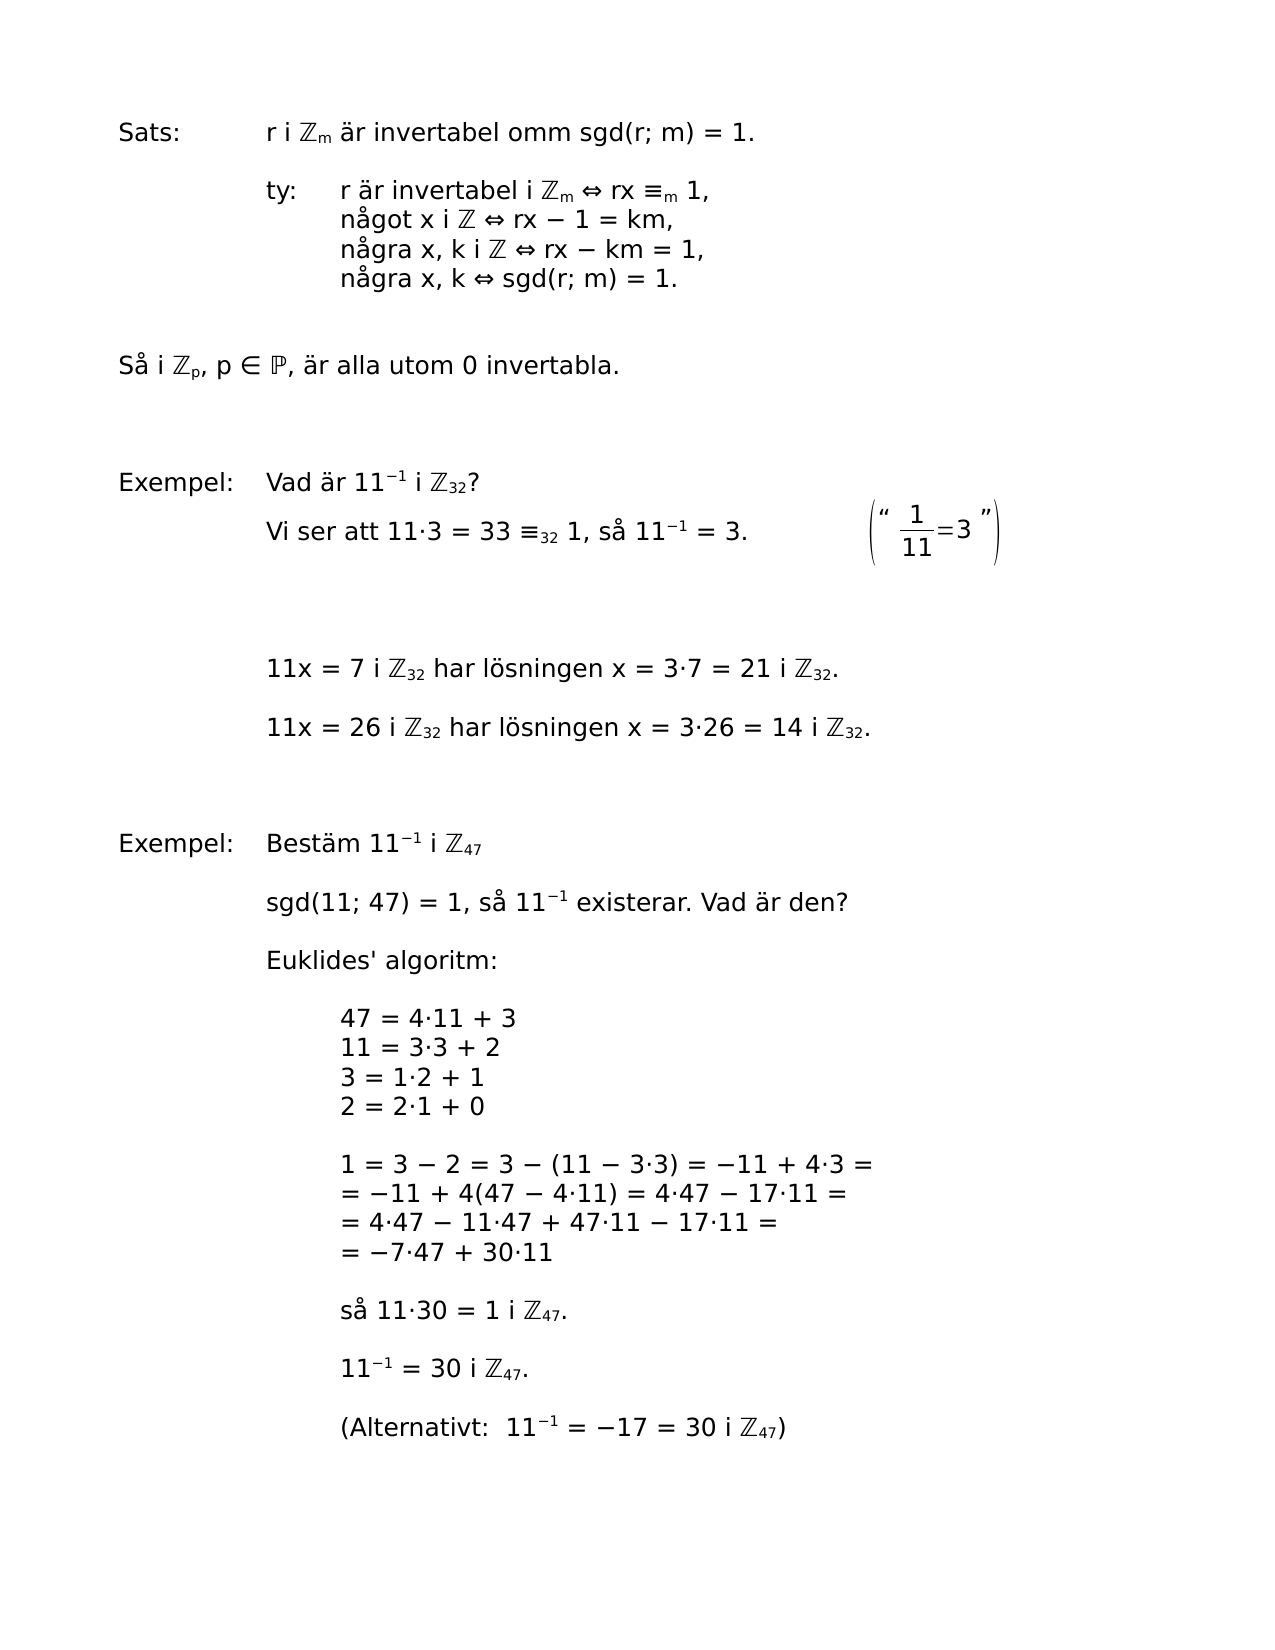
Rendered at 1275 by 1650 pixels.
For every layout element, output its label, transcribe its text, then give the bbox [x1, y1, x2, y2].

text 47 = 4⋅11 + 3 [118, 1004, 1157, 1034]
text Exempel: Vad är 11−1 i ℤ32? [118, 468, 1157, 497]
text 1 = 3 − 2 = 3 − (11 − 3⋅3) = −11 + 4⋅3 = [118, 1150, 1157, 1179]
text några x, k ⇔ sgd(r; m) = 1. [118, 264, 1157, 293]
text Euklides' algoritm: [118, 946, 1157, 975]
text = −7⋅47 + 30⋅11 [118, 1238, 1157, 1267]
text 11x = 26 i ℤ32 har lösningen x = 3⋅26 = 14 i ℤ32. [118, 713, 1157, 742]
text något x i ℤ ⇔ rx − 1 = km, [118, 206, 1157, 235]
text = 4⋅47 − 11⋅47 + 47⋅11 − 17⋅11 = [118, 1209, 1157, 1238]
text 2 = 2⋅1 + 0 [118, 1092, 1157, 1121]
text Exempel: Bestäm 11−1 i ℤ47 [118, 829, 1157, 859]
text (Alternativt: 11−1 = −17 = 30 i ℤ47) [118, 1413, 1157, 1442]
text = −11 + 4(47 − 4⋅11) = 4⋅47 − 17⋅11 = [118, 1179, 1157, 1209]
text Så i ℤp, p ∈ ℙ, är alla utom 0 invertabla. [118, 351, 1157, 381]
text ty: r är invertabel i ℤm ⇔ rx ≡m 1, [118, 176, 1157, 206]
text 3 = 1⋅2 + 1 [118, 1063, 1157, 1092]
text sgd(11; 47) = 1, så 11−1 existerar. Vad är den? [118, 888, 1157, 917]
text Sats: r i ℤm är invertabel omm sgd(r; m) = 1. [118, 118, 1157, 147]
text några x, k i ℤ ⇔ rx − km = 1, [118, 235, 1157, 264]
text så 11⋅30 = 1 i ℤ47. [118, 1296, 1157, 1325]
text 11−1 = 30 i ℤ47. [118, 1354, 1157, 1384]
text 11 = 3⋅3 + 2 [118, 1034, 1157, 1063]
text Vi ser att 11⋅3 = 33 ≡32 1, så 11−1 = 3. [118, 497, 1157, 567]
text 11x = 7 i ℤ32 har lösningen x = 3⋅7 = 21 i ℤ32. [118, 654, 1157, 684]
